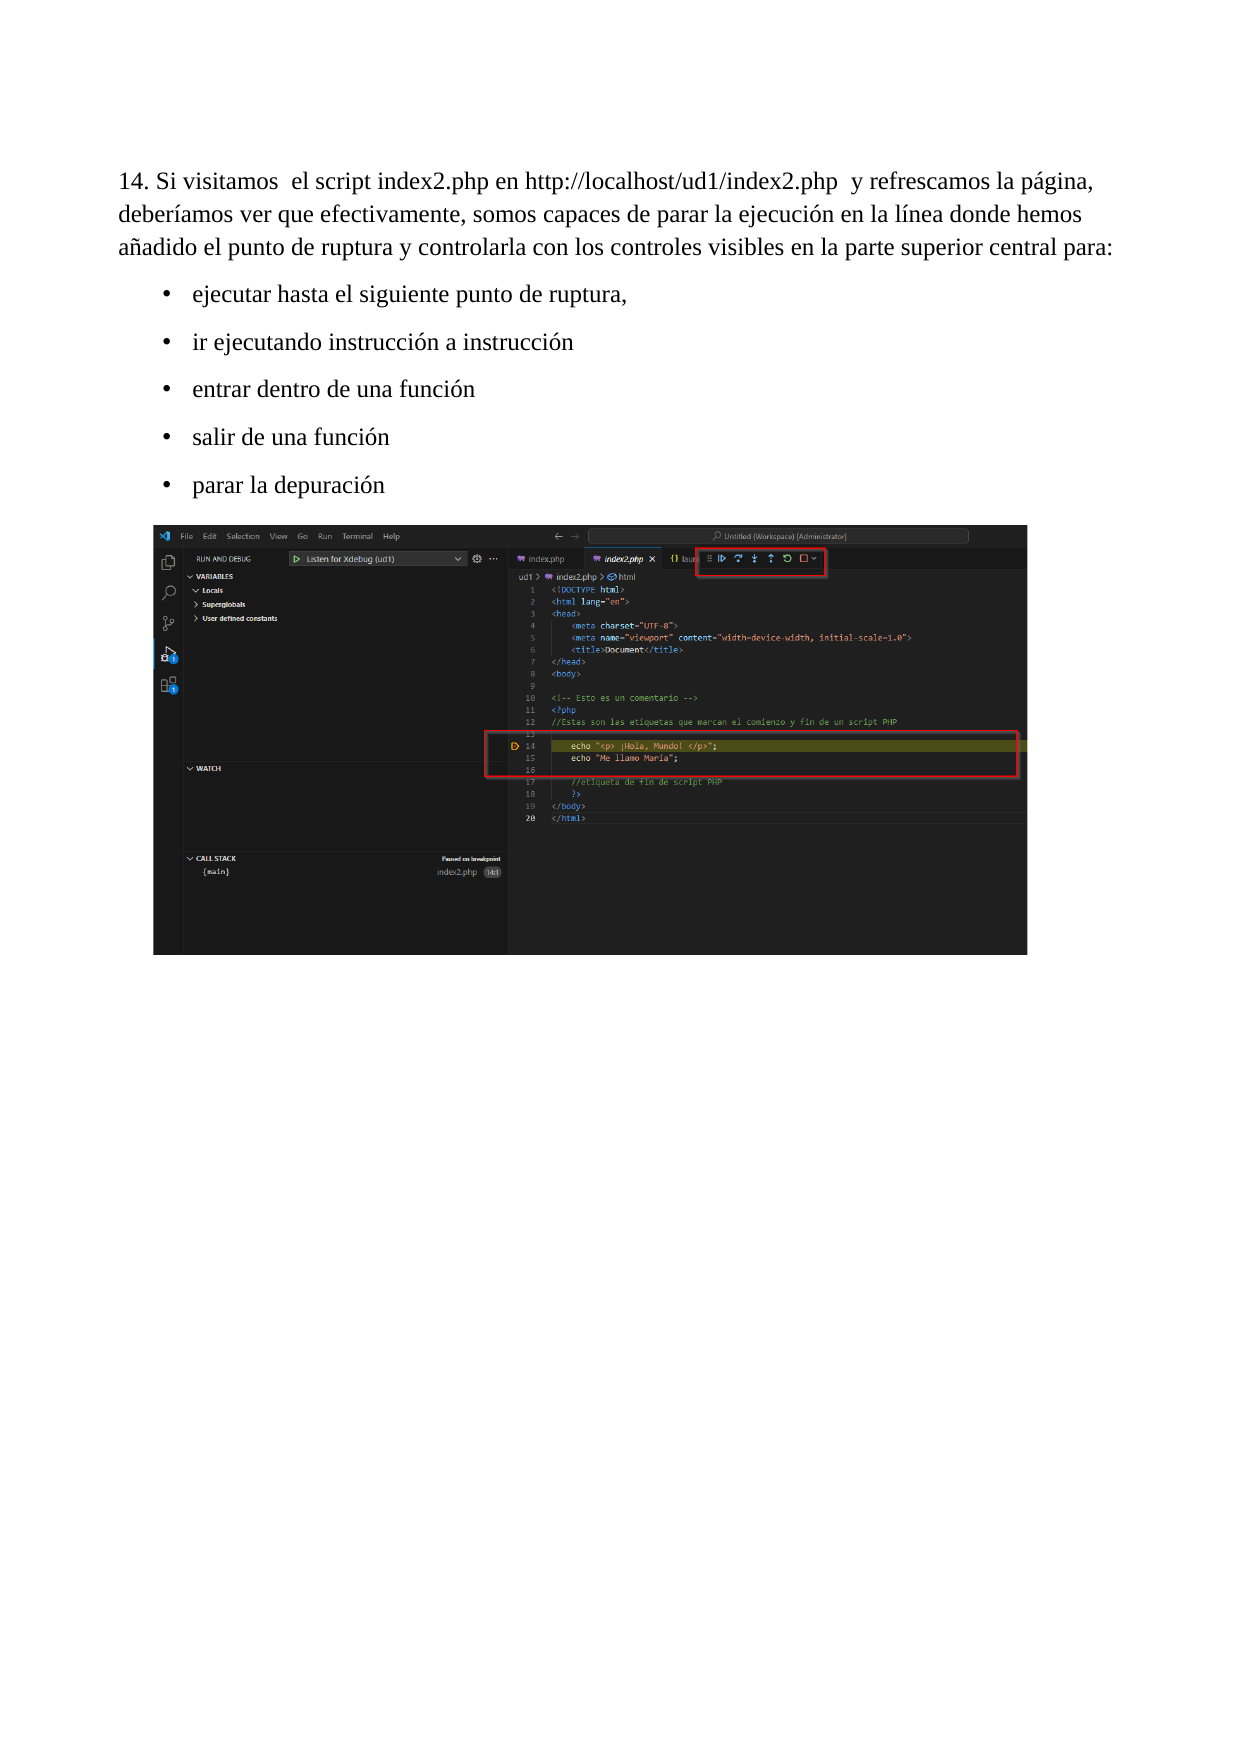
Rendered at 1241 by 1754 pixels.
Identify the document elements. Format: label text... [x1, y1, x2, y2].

list entrar dentro de una función [162, 374, 1122, 403]
picture [153, 525, 1028, 955]
list ejecutar hasta el siguiente punto de ruptura, [162, 279, 1122, 308]
list salir de una función [162, 422, 1122, 451]
list ir ejecutando instrucción a instrucción [162, 327, 1122, 356]
text 14. Si visitamos el script index2.php en http://localhost/ud1/index2.php y refrescamos la página, deberíamos ver que efectivamente, somos capaces de parar la ejecución en la línea donde hemos añadido el punto de ruptura y controlarla con los controles visibles en la parte superior central para: [118, 166, 1122, 261]
list parar la depuración [162, 470, 1122, 498]
